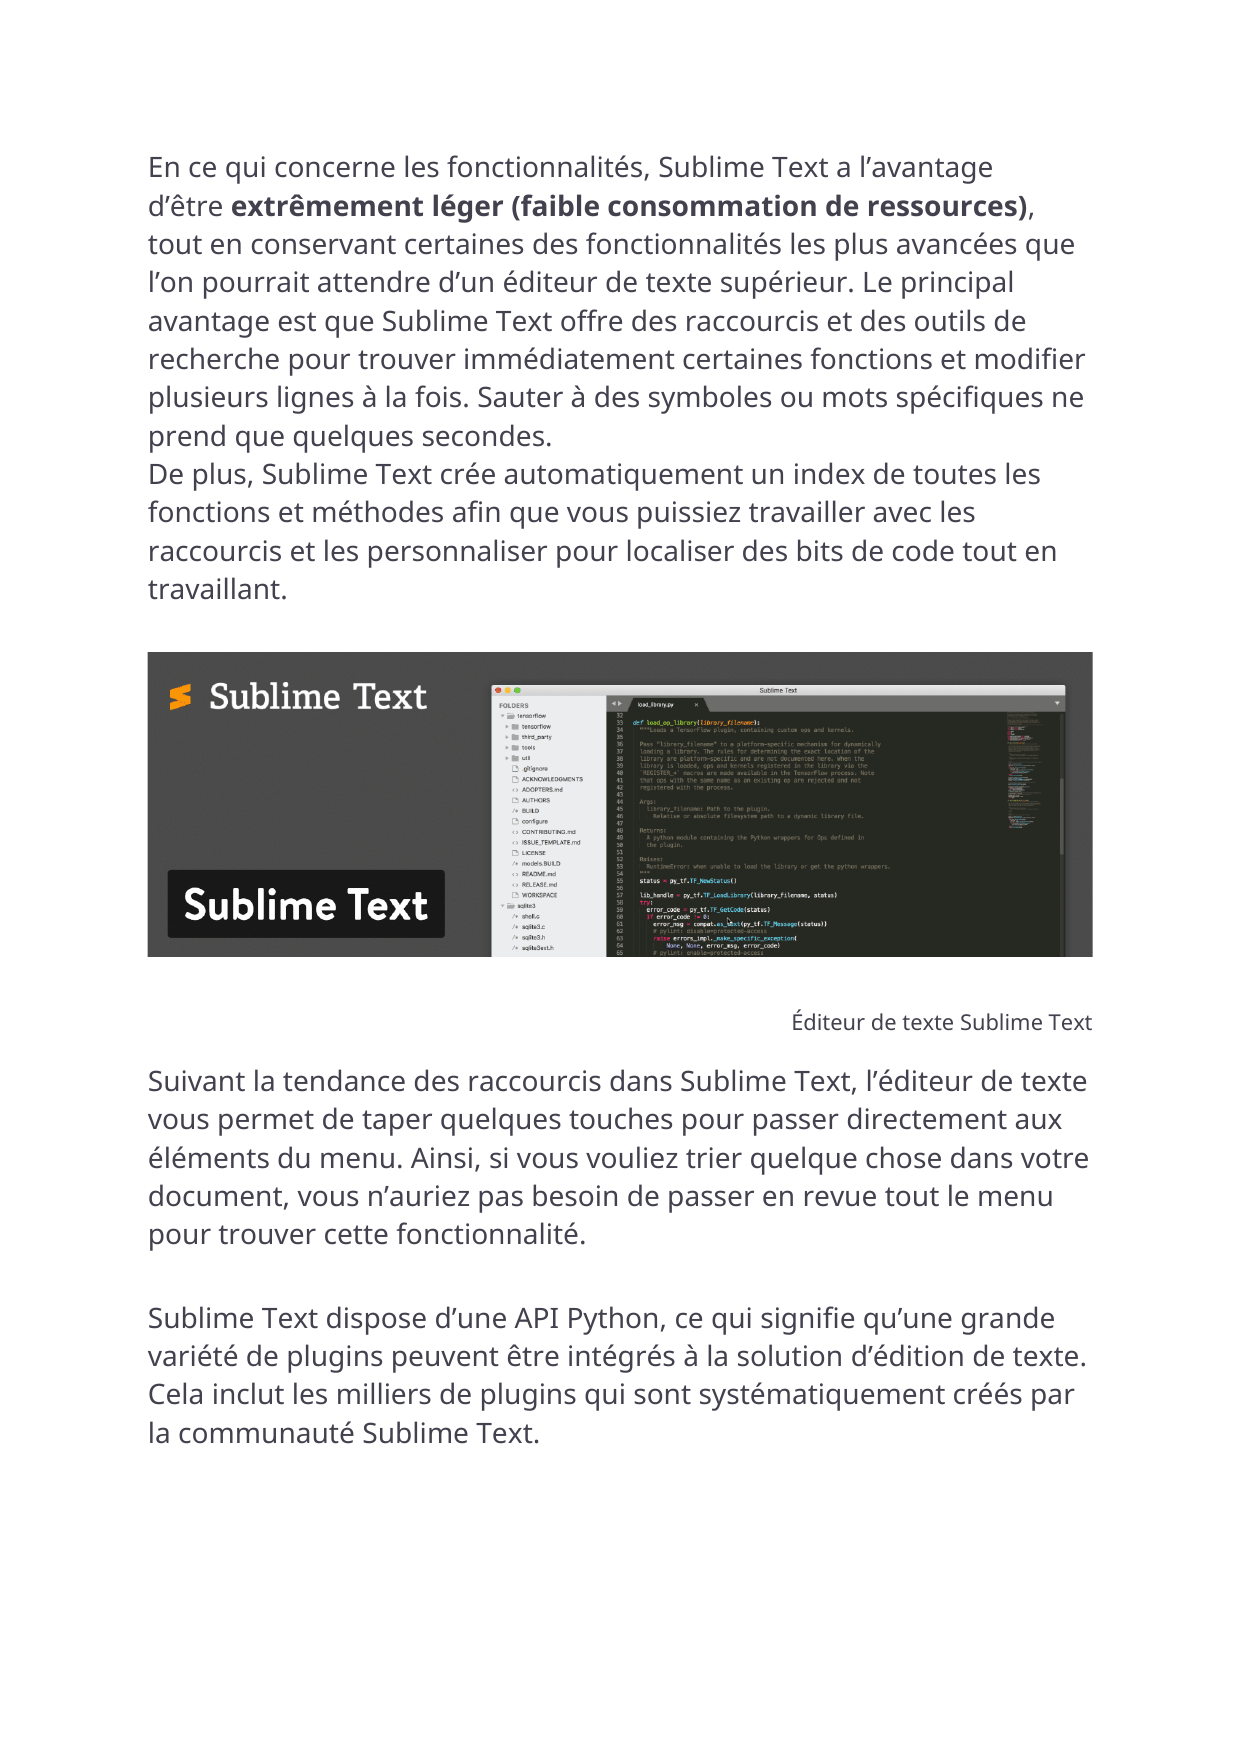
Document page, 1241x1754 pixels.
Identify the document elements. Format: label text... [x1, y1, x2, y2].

text Suivant la tendance des raccourcis dans Sublime Text, l’éditeur de texte vous permet de taper quelques touches pour passer directement aux éléments du menu. Ainsi, si vous vouliez trier quelque chose dans votre document, vous n’auriez pas besoin de passer en revue tout le menu pour trouver cette fonctionnalité. [148, 1061, 1093, 1253]
text En ce qui concerne les fonctionnalités, Sublime Text a l’avantage d’être extrêmement léger (faible consommation de ressources), tout en conservant certaines des fonctionnalités les plus avancées que l’on pourrait attendre d’un éditeur de texte supérieur. Le principal avantage est que Sublime Text offre des raccourcis et des outils de recherche pour trouver immédiatement certaines fonctions et modifier plusieurs lignes à la fois. Sauter à des symboles ou mots spécifiques ne prend que quelques secondes. [148, 148, 1093, 454]
text Éditeur de texte Sublime Text [148, 1007, 1093, 1036]
text De plus, Sublime Text crée automatiquement un index de toutes les fonctions et méthodes afin que vous puissiez travailler avec les raccourcis et les personnaliser pour localiser des bits de code tout en travaillant. [148, 454, 1093, 608]
text Sublime Text dispose d’une API Python, ce qui signifie qu’une grande variété de plugins peuvent être intégrés à la solution d’édition de texte. Cela inclut les milliers de plugins qui sont systématiquement créés par la communauté Sublime Text. [148, 1298, 1093, 1451]
